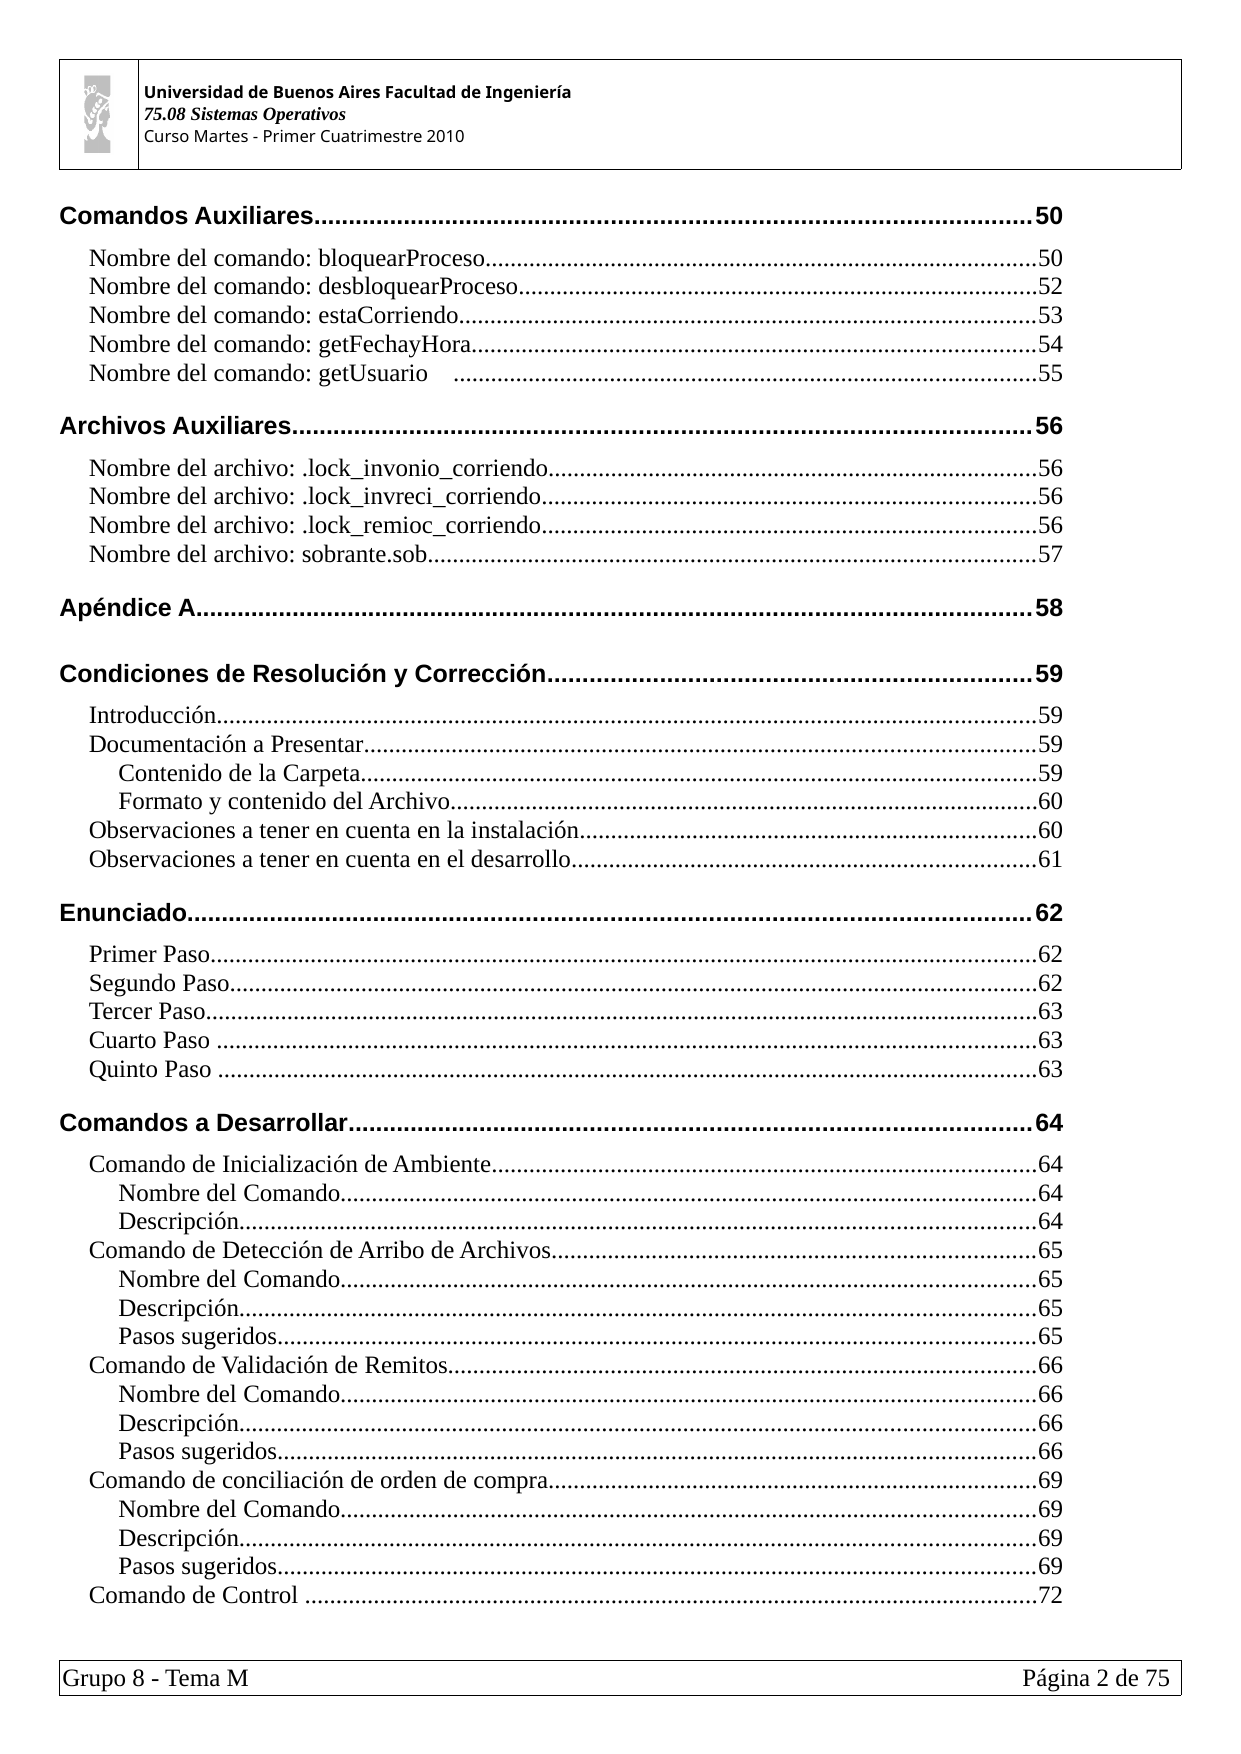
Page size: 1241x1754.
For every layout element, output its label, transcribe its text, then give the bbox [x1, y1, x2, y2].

text Descripción 64 [118, 1206, 1181, 1235]
text Nombre del Comando 66 [118, 1379, 1181, 1408]
text Nombre del Comando 64 [118, 1178, 1181, 1206]
text Descripción 65 [118, 1293, 1181, 1321]
subtitle Enunciado 62 [59, 898, 1181, 926]
text Comando de Inicialización de Ambiente 64 [88, 1149, 1181, 1178]
text Formato y contenido del Archivo 60 [118, 786, 1181, 815]
text Pasos sugeridos 65 [118, 1321, 1181, 1350]
text Descripción 69 [118, 1523, 1181, 1551]
text Nombre del Comando 65 [118, 1264, 1181, 1293]
text Nombre del archivo: .lock_remioc_corriendo 56 [88, 510, 1181, 539]
text Pasos sugeridos 69 [118, 1551, 1181, 1580]
text Nombre del Comando 69 [118, 1494, 1181, 1523]
text Descripción 66 [118, 1408, 1181, 1436]
text Cuarto Paso 63 [88, 1025, 1181, 1054]
text Observaciones a tener en cuenta en el desarrollo 61 [88, 844, 1181, 873]
text Pasos sugeridos 66 [118, 1436, 1181, 1465]
subtitle Comandos a Desarrollar 64 [59, 1108, 1181, 1136]
text Quinto Paso 63 [88, 1054, 1181, 1083]
subtitle Archivos Auxiliares 56 [59, 411, 1181, 440]
text Nombre del comando: desbloquearProceso 52 [88, 271, 1181, 300]
text Nombre del comando: getUsuario 55 [88, 358, 1181, 386]
text Nombre del comando: bloquearProceso 50 [88, 243, 1181, 271]
subtitle Condiciones de Resolución y Corrección 59 [59, 659, 1181, 688]
text Nombre del archivo: .lock_invonio_corriendo 56 [88, 453, 1181, 481]
text Contenido de la Carpeta 59 [118, 758, 1181, 786]
subtitle Apéndice A 58 [59, 593, 1181, 621]
text Nombre del comando: getFechayHora 54 [88, 329, 1181, 358]
text Comando de Detección de Arribo de Archivos 65 [88, 1235, 1181, 1264]
text Nombre del archivo: sobrante.sob 57 [88, 539, 1181, 568]
text Tercer Paso 63 [88, 996, 1181, 1025]
text Nombre del archivo: .lock_invreci_corriendo 56 [88, 481, 1181, 510]
text Observaciones a tener en cuenta en la instalación 60 [88, 815, 1181, 844]
subtitle Comandos Auxiliares 50 [59, 201, 1181, 230]
text Comando de Control 72 [88, 1580, 1181, 1609]
text Comando de conciliación de orden de compra 69 [88, 1465, 1181, 1494]
text Primer Paso 62 [88, 939, 1181, 968]
text Documentación a Presentar 59 [88, 729, 1181, 758]
text Nombre del comando: estaCorriendo 53 [88, 300, 1181, 329]
picture [83, 73, 114, 155]
text Comando de Validación de Remitos 66 [88, 1350, 1181, 1379]
text Introducción 59 [88, 700, 1181, 729]
text Segundo Paso 62 [88, 968, 1181, 996]
